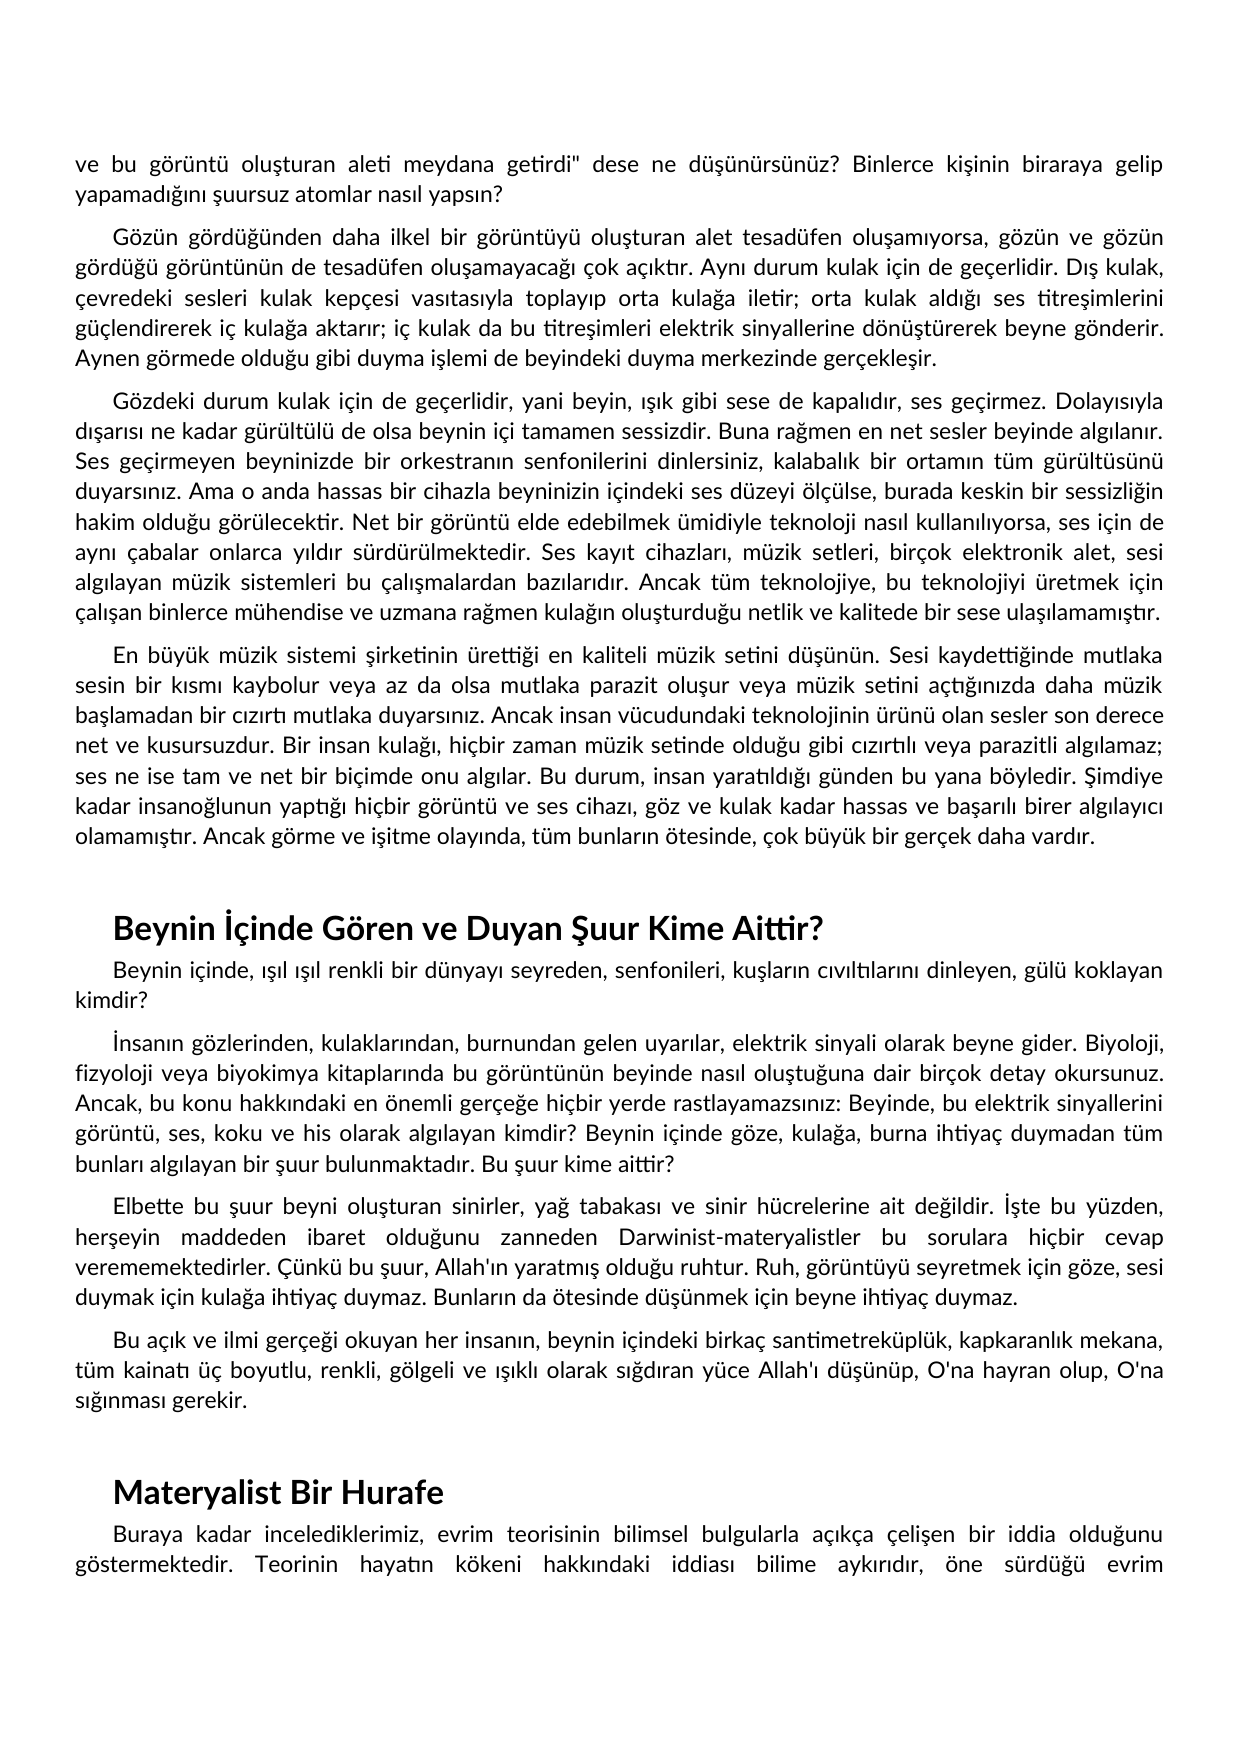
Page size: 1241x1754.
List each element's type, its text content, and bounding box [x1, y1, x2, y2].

subtitle Materyalist Bir Hurafe [112, 1471, 1165, 1511]
text Bu açık ve ilmi gerçeği okuyan her insanın, beynin içindeki birkaç santimetreküplük, kapkaranlık mekana, tüm kainatı üç boyutlu, renkli, gölgeli ve ışıklı olarak sığdıran yüce Allah'ı düşünüp, O'na hayran olup, O'na sığınması gerekir. [75, 1325, 1165, 1413]
text İnsanın gözlerinden, kulaklarından, burnundan gelen uyarılar, elektrik sinyali olarak beyne gider. Biyoloji, fizyoloji veya biyokimya kitaplarında bu görüntünün beyinde nasıl oluştuğuna dair birçok detay okursunuz. Ancak, bu konu hakkındaki en önemli gerçeğe hiçbir yerde rastlayamazsınız: Beyinde, bu elektrik sinyallerini görüntü, ses, koku ve his olarak algılayan kimdir? Beynin içinde göze, kulağa, burna ihtiyaç duymadan tüm bunları algılayan bir şuur bulunmaktadır. Bu şuur kime aittir? [75, 1028, 1165, 1177]
text Elbette bu şuur beyni oluşturan sinirler, yağ tabakası ve sinir hücrelerine ait değildir. İşte bu yüzden, herşeyin maddeden ibaret olduğunu zanneden Darwinist-materyalistler bu sorulara hiçbir cevap verememektedirler. Çünkü bu şuur, Allah'ın yaratmış olduğu ruhtur. Ruh, görüntüyü seyretmek için göze, sesi duymak için kulağa ihtiyaç duymaz. Bunların da ötesinde düşünmek için beyne ihtiyaç duymaz. [75, 1192, 1165, 1310]
text En büyük müzik sistemi şirketinin ürettiği en kaliteli müzik setini düşünün. Sesi kaydettiğinde mutlaka sesin bir kısmı kaybolur veya az da olsa mutlaka parazit oluşur veya müzik setini açtığınızda daha müzik başlamadan bir cızırtı mutlaka duyarsınız. Ancak insan vücudundaki teknolojinin ürünü olan sesler son derece net ve kusursuzdur. Bir insan kulağı, hiçbir zaman müzik setinde olduğu gibi cızırtılı veya parazitli algılamaz; ses ne ise tam ve net bir biçimde onu algılar. Bu durum, insan yaratıldığı günden bu yana böyledir. Şimdiye kadar insanoğlunun yaptığı hiçbir görüntü ve ses cihazı, göz ve kulak kadar hassas ve başarılı birer algılayıcı olamamıştır. Ancak görme ve işitme olayında, tüm bunların ötesinde, çok büyük bir gerçek daha vardır. [75, 641, 1165, 849]
subtitle Beynin İçinde Gören ve Duyan Şuur Kime Aittir? [112, 907, 1165, 947]
text Gözdeki durum kulak için de geçerlidir, yani beyin, ışık gibi sese de kapalıdır, ses geçirmez. Dolayısıyla dışarısı ne kadar gürültülü de olsa beynin içi tamamen sessizdir. Buna rağmen en net sesler beyinde algılanır. Ses geçirmeyen beyninizde bir orkestranın senfonilerini dinlersiniz, kalabalık bir ortamın tüm gürültüsünü duyarsınız. Ama o anda hassas bir cihazla beyninizin içindeki ses düzeyi ölçülse, burada keskin bir sessizliğin hakim olduğu görülecektir. Net bir görüntü elde edebilmek ümidiyle teknoloji nasıl kullanılıyorsa, ses için de aynı çabalar onlarca yıldır sürdürülmektedir. Ses kayıt cihazları, müzik setleri, birçok elektronik alet, sesi algılayan müzik sistemleri bu çalışmalardan bazılarıdır. Ancak tüm teknolojiye, bu teknolojiyi üretmek için çalışan binlerce mühendise ve uzmana rağmen kulağın oluşturduğu netlik ve kalitede bir sese ulaşılamamıştır. [75, 386, 1165, 625]
text ve bu görüntü oluşturan aleti meydana getirdi" dese ne düşünürsünüz? Binlerce kişinin biraraya gelip yapamadığını şuursuz atomlar nasıl yapsın? [75, 150, 1165, 208]
text Buraya kadar incelediklerimiz, evrim teorisinin bilimsel bulgularla açıkça çelişen bir iddia olduğunu göstermektedir. Teorinin hayatın kökeni hakkındaki iddiası bilime aykırıdır, öne sürdüğü evrim [75, 1519, 1165, 1577]
text Beynin içinde, ışıl ışıl renkli bir dünyayı seyreden, senfonileri, kuşların cıvıltılarını dinleyen, gülü koklayan kimdir? [75, 956, 1165, 1013]
text Gözün gördüğünden daha ilkel bir görüntüyü oluşturan alet tesadüfen oluşamıyorsa, gözün ve gözün gördüğü görüntünün de tesadüfen oluşamayacağı çok açıktır. Aynı durum kulak için de geçerlidir. Dış kulak, çevredeki sesleri kulak kepçesi vasıtasıyla toplayıp orta kulağa iletir; orta kulak aldığı ses titreşimlerini güçlendirerek iç kulağa aktarır; iç kulak da bu titreşimleri elektrik sinyallerine dönüştürerek beyne gönderir. Aynen görmede olduğu gibi duyma işlemi de beyindeki duyma merkezinde gerçekleşir. [75, 223, 1165, 371]
